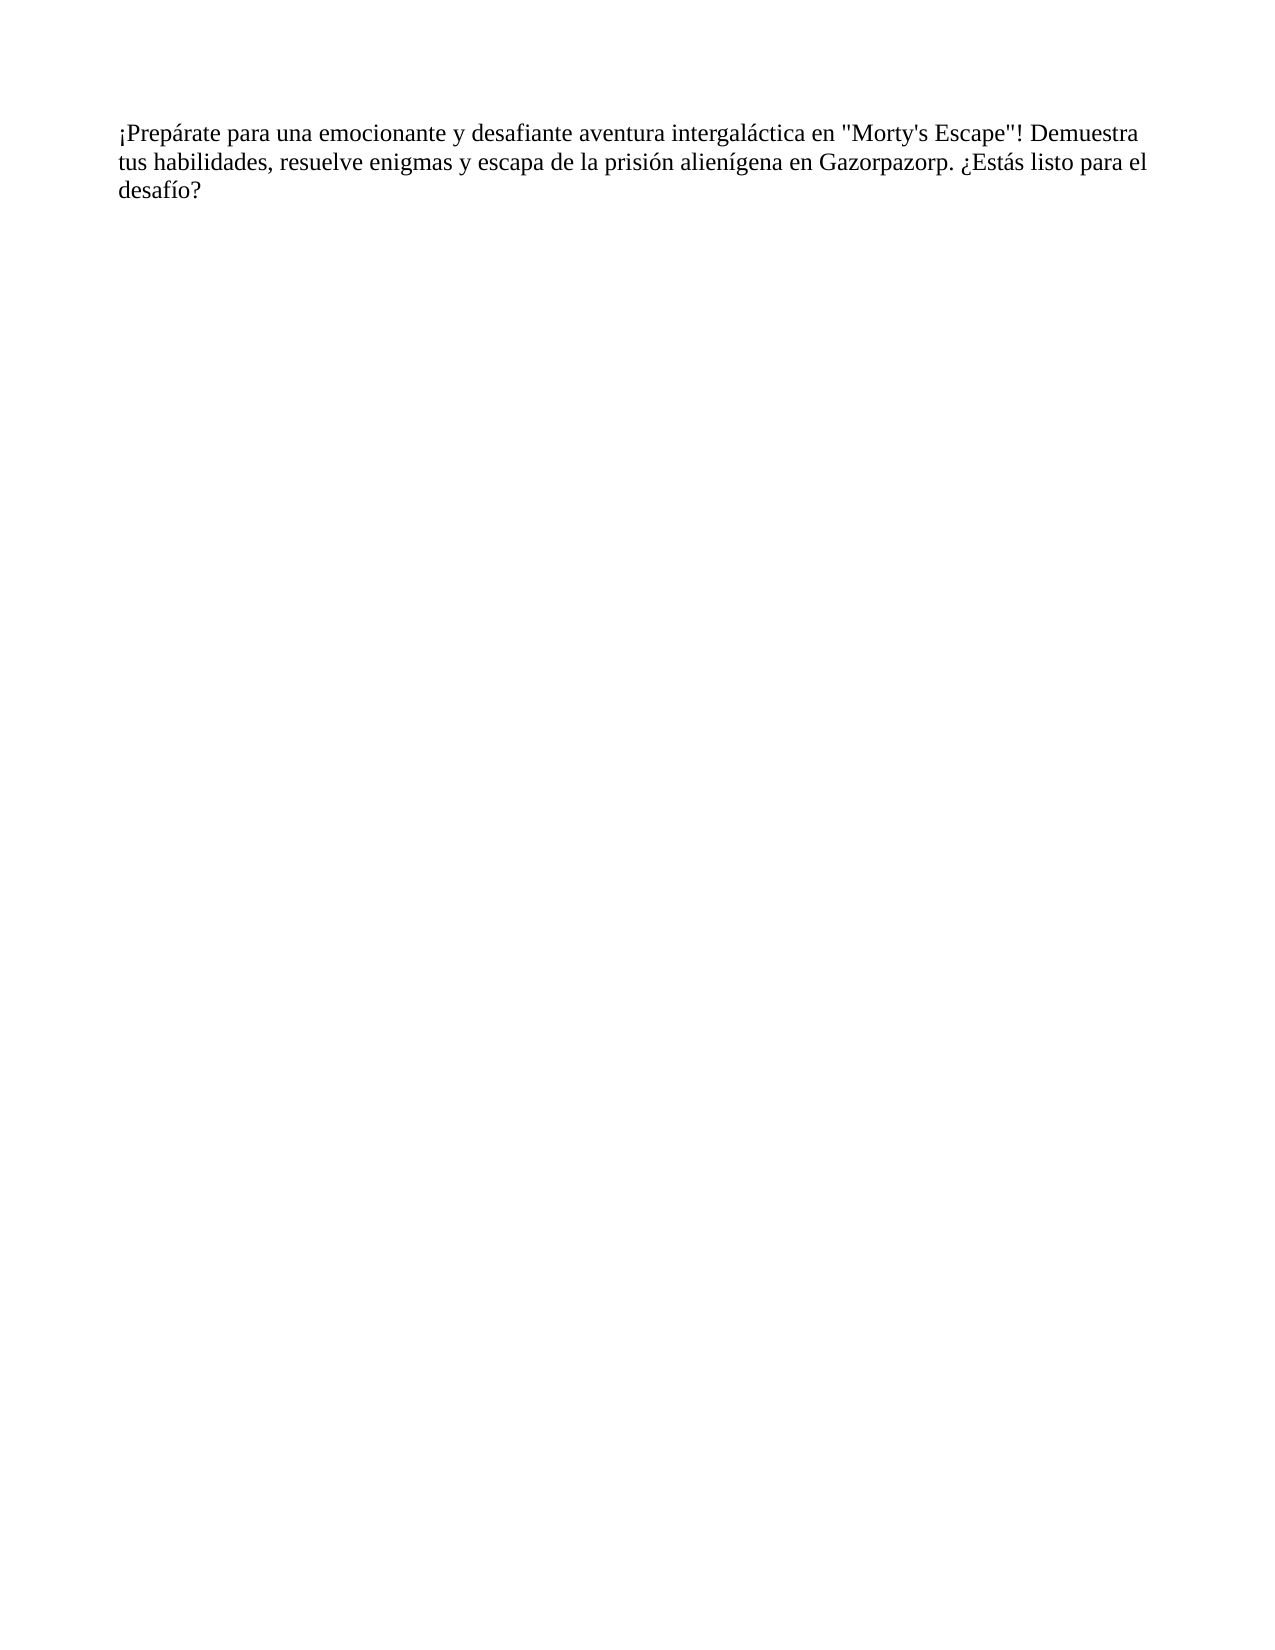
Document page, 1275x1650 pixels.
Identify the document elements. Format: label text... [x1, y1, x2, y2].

text ¡Prepárate para una emocionante y desafiante aventura intergaláctica en "Morty's Escape"! Demuestra tus habilidades, resuelve enigmas y escapa de la prisión alienígena en Gazorpazorp. ¿Estás listo para el desafío? [118, 118, 1157, 204]
